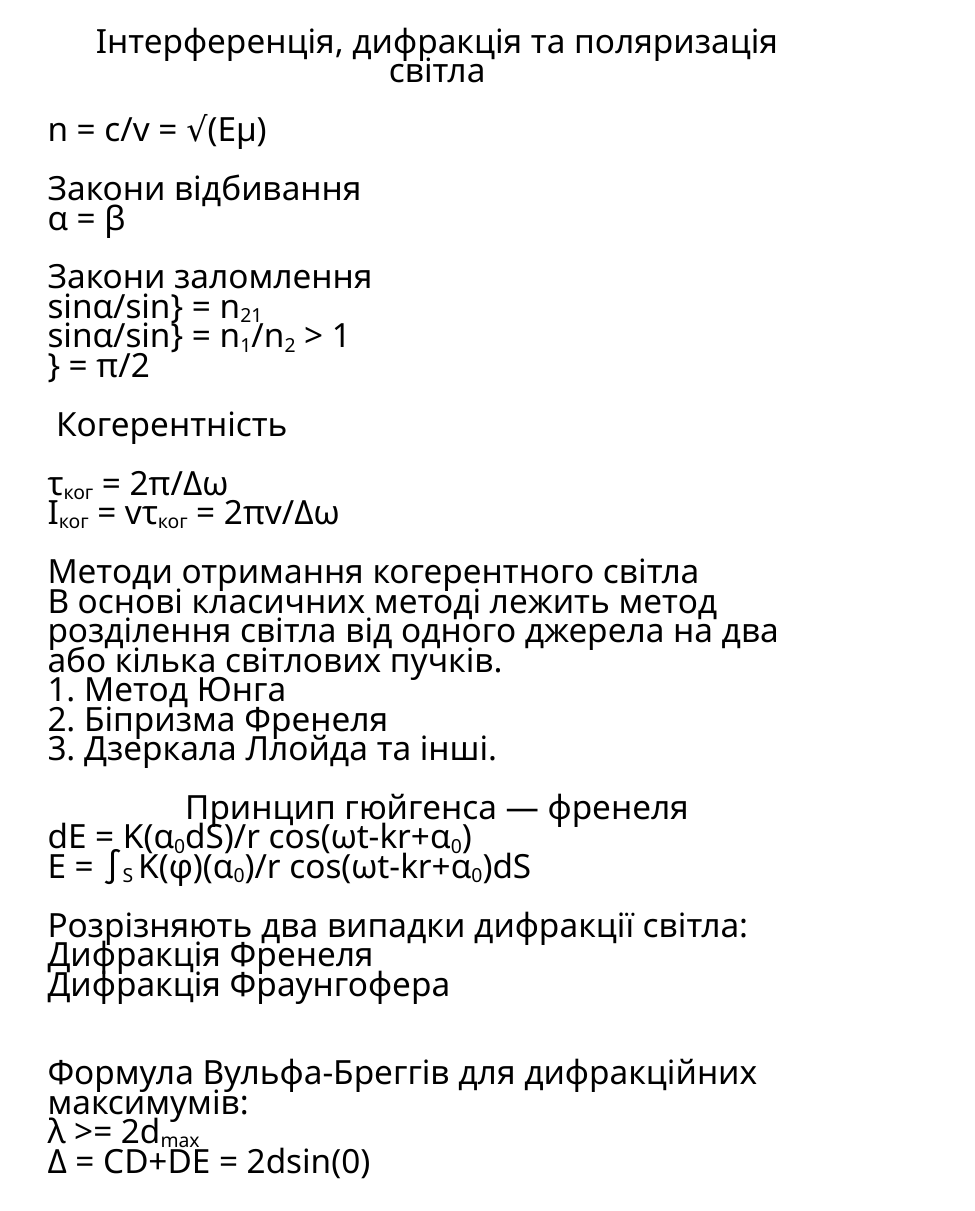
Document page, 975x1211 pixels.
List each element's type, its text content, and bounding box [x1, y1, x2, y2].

text λ >= 2dmax [47, 1120, 827, 1150]
text 2. Біпризма Френеля [47, 707, 827, 737]
text 3. Дзеркала Ллойда та інші. [103, 737, 827, 766]
text Розрізняють два випадки дифракції світла: [528, 914, 827, 943]
text В основі класичних методі лежить метод розділення світла від одного джерела на два або кілька світлових пучків. [47, 589, 827, 678]
text dE = K(α0dS)/r cos(ωt-kr+α0) [47, 825, 827, 855]
text α = β [47, 206, 109, 236]
text Закони відбивання [47, 177, 827, 206]
text sinα/sin} = n1/n2 > 1 [47, 324, 827, 354]
text n = c/v = √(Eμ) [47, 118, 827, 147]
text Формула Вульфа-Бреггів для дифракційних максимумів: [47, 1061, 827, 1120]
text Когерентність [47, 413, 827, 442]
text Дифракція Френеля [47, 943, 102, 973]
text Iког = vτког = 2πv/Δω [47, 501, 827, 531]
text sinα/sin} = n21 [174, 295, 827, 324]
text Інтерференція, дифракція та поляризація світла [47, 29, 827, 88]
text Дифракція Фраунгофера [66, 973, 102, 1002]
text sinα/sin} = n21 [47, 295, 178, 324]
text Закони заломлення [47, 265, 827, 295]
text Принцип гюйгенса — френеля [47, 796, 558, 825]
text Дифракція Френеля [105, 943, 827, 973]
text α = β [110, 206, 827, 236]
text Принцип гюйгенса — френеля [561, 796, 827, 825]
text 3. Дзеркала Ллойда та інші. [47, 737, 92, 766]
text Розрізняють два випадки дифракції світла: [47, 914, 525, 943]
text τког = 2π/Δω [47, 472, 827, 501]
text 1. Метод Юнга [47, 678, 827, 707]
text Дифракція Фраунгофера [382, 973, 827, 1002]
text Методи отримання когерентного світла [47, 560, 827, 589]
text Δ = CD+DE = 2dsin(0) [47, 1150, 827, 1179]
text E = ∫S K(φ)(α0)/r cos(ωt-kr+α0)dS [111, 855, 827, 884]
text E = ∫S K(φ)(α0)/r cos(ωt-kr+α0)dS [47, 855, 111, 884]
text } = π/2 [47, 354, 827, 383]
text Дифракція Фраунгофера [105, 973, 379, 1002]
text α = β [110, 207, 121, 228]
